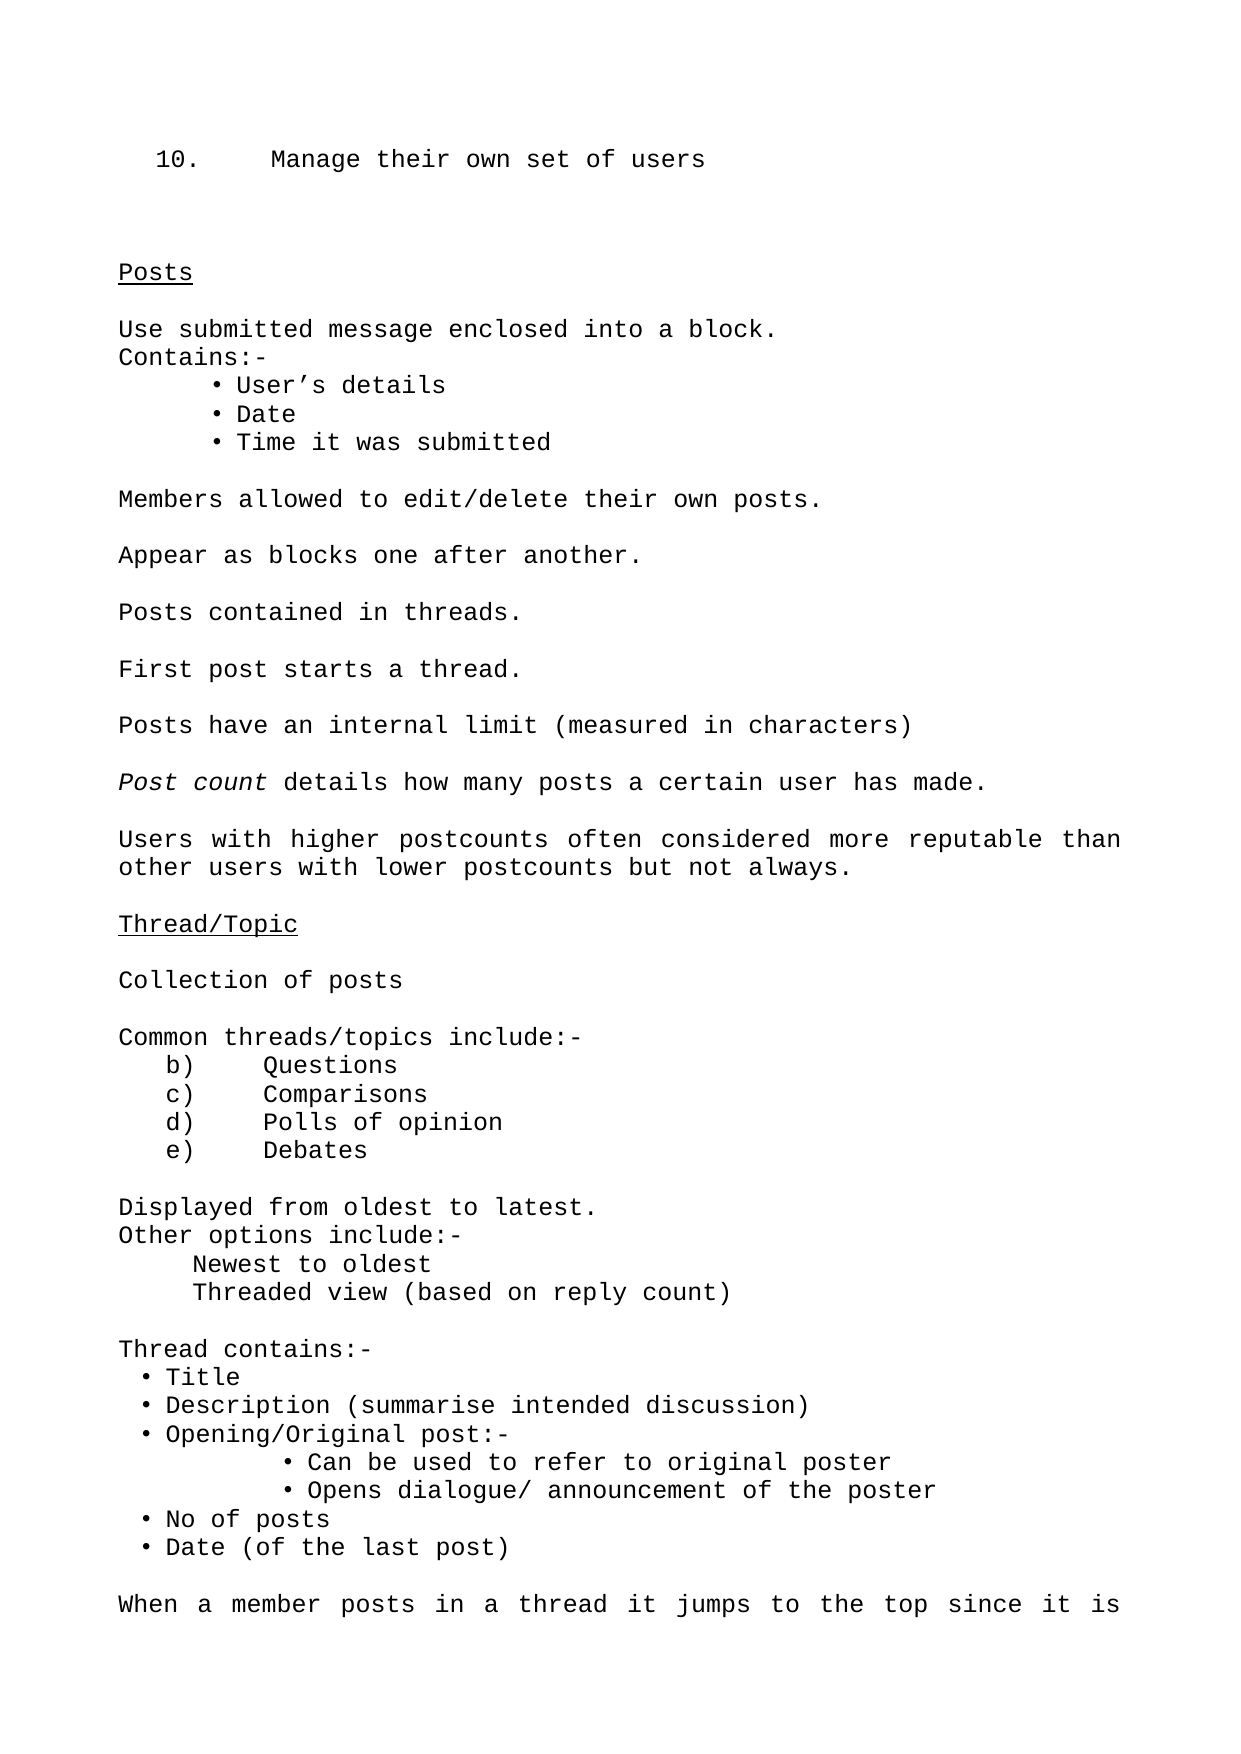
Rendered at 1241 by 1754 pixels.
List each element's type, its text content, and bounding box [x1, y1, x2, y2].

text Use submitted message enclosed into a block. [118, 316, 1122, 345]
text Users with higher postcounts often considered more reputable than other users with lower postcounts but not always. [118, 826, 1122, 883]
text Displayed from oldest to latest. [118, 1195, 1122, 1223]
list Opens dialogue/ announcement of the poster [283, 1478, 1122, 1506]
text Posts have an internal limit (measured in characters) [118, 713, 1122, 741]
list Debates [165, 1138, 1122, 1166]
text Post count details how many posts a certain user has made. [118, 770, 1122, 798]
list Opening/Original post:- [142, 1421, 1122, 1450]
list Polls of opinion [165, 1110, 1122, 1138]
list Date [213, 401, 1122, 430]
text Thread contains:- [118, 1336, 1122, 1365]
text Thread/Topic [118, 911, 1122, 940]
list No of posts [142, 1506, 1122, 1535]
list Comparisons [165, 1081, 1122, 1110]
list User’s details [213, 373, 1122, 401]
text Posts contained in threads. [118, 600, 1122, 628]
list Title [142, 1365, 1122, 1393]
list Date (of the last post) [142, 1535, 1122, 1563]
text Collection of posts [118, 968, 1122, 996]
text Threaded view (based on reply count) [118, 1280, 1122, 1308]
list Manage their own set of users [155, 146, 1122, 175]
text Other options include:- [118, 1223, 1122, 1251]
text Newest to oldest [118, 1251, 1122, 1280]
list Can be used to refer to original poster [283, 1450, 1122, 1478]
text Common threads/topics include:- [118, 1025, 1122, 1053]
list Questions [165, 1053, 1122, 1081]
text Contains:- [118, 345, 1122, 373]
text When a member posts in a thread it jumps to the top since it is [118, 1591, 1122, 1620]
list Time it was submitted [213, 430, 1122, 458]
text Appear as blocks one after another. [118, 543, 1122, 571]
text First post starts a thread. [118, 656, 1122, 685]
text Posts [118, 260, 1122, 288]
list Description (summarise intended discussion) [142, 1393, 1122, 1421]
text Members allowed to edit/delete their own posts. [118, 486, 1122, 515]
